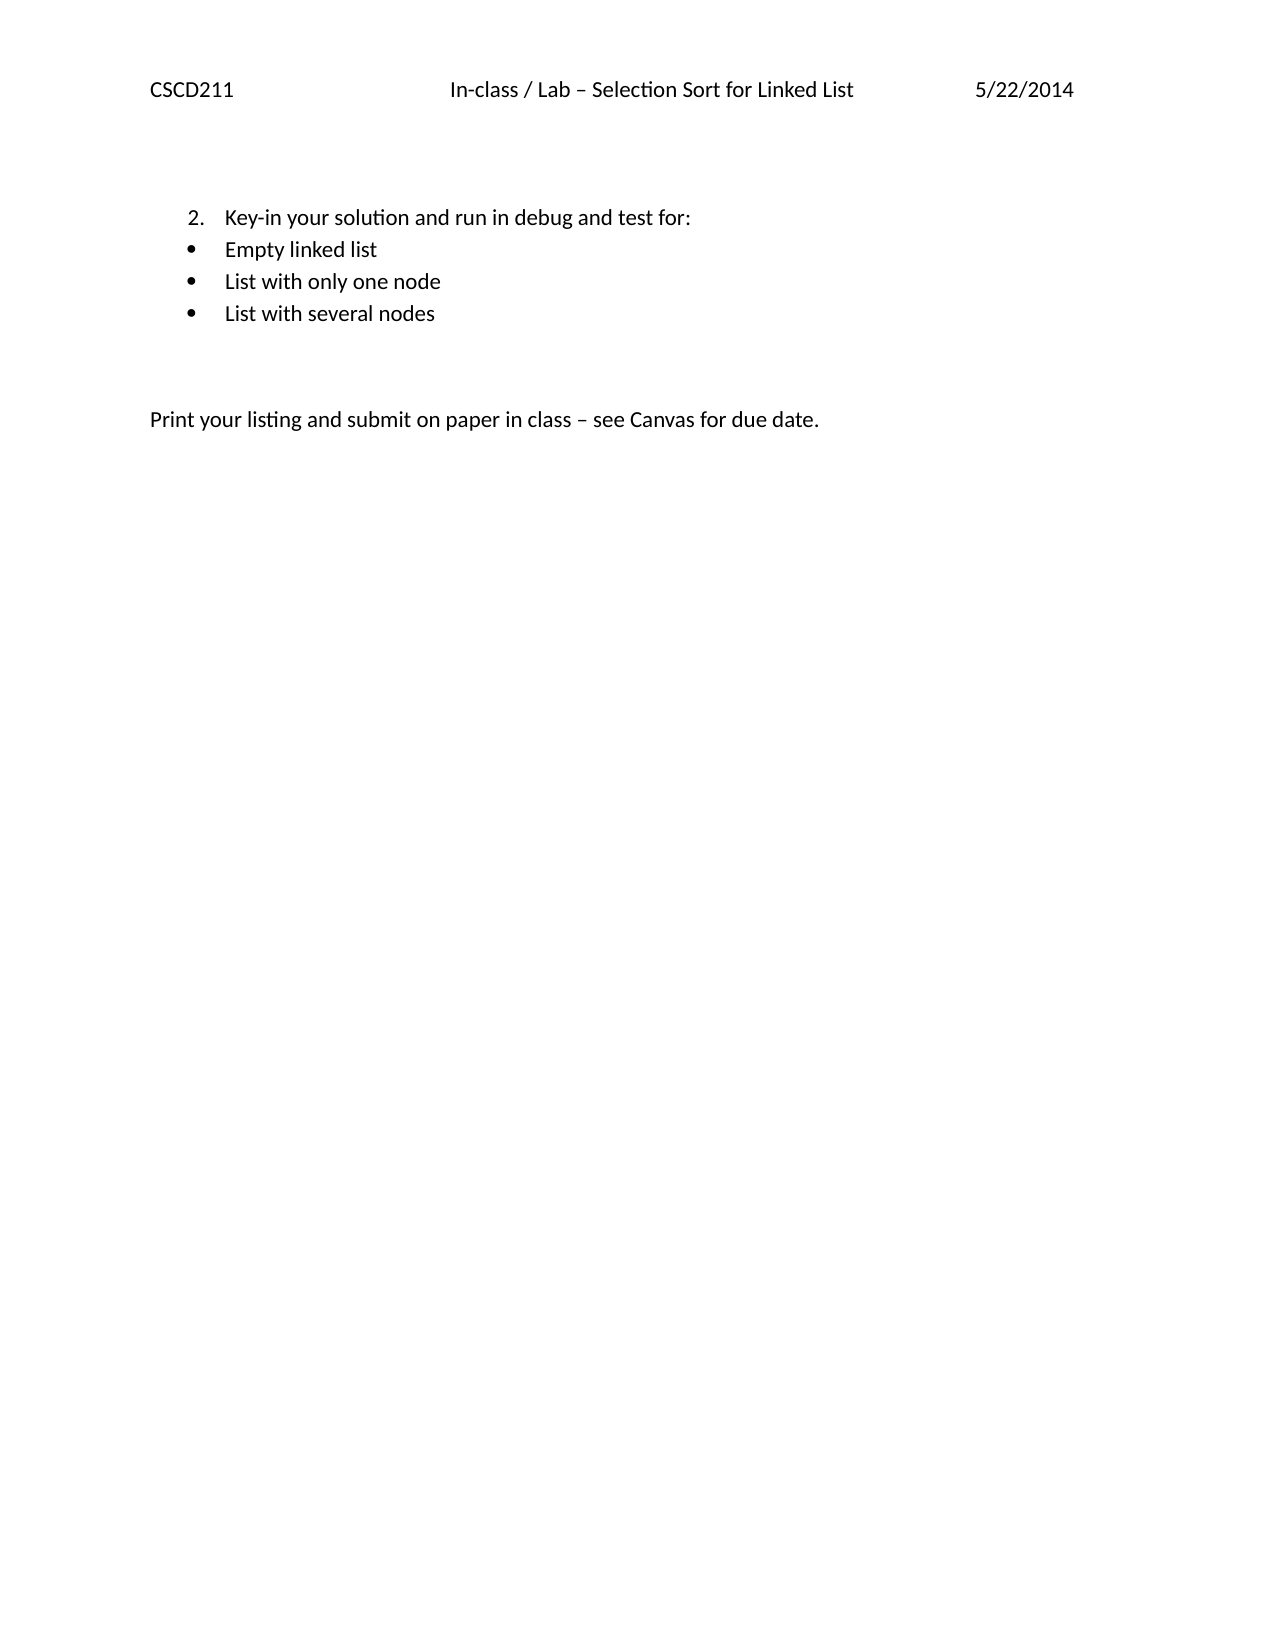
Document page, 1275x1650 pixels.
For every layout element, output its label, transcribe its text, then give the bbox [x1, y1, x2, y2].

list Empty linked list [187, 235, 1125, 263]
text Print your listing and submit on paper in class – see Canvas for due date. [150, 406, 1125, 434]
list List with several nodes [187, 299, 1125, 328]
list List with only one node [187, 267, 1125, 295]
list Key-in your solution and run in debug and test for: [187, 203, 1125, 231]
